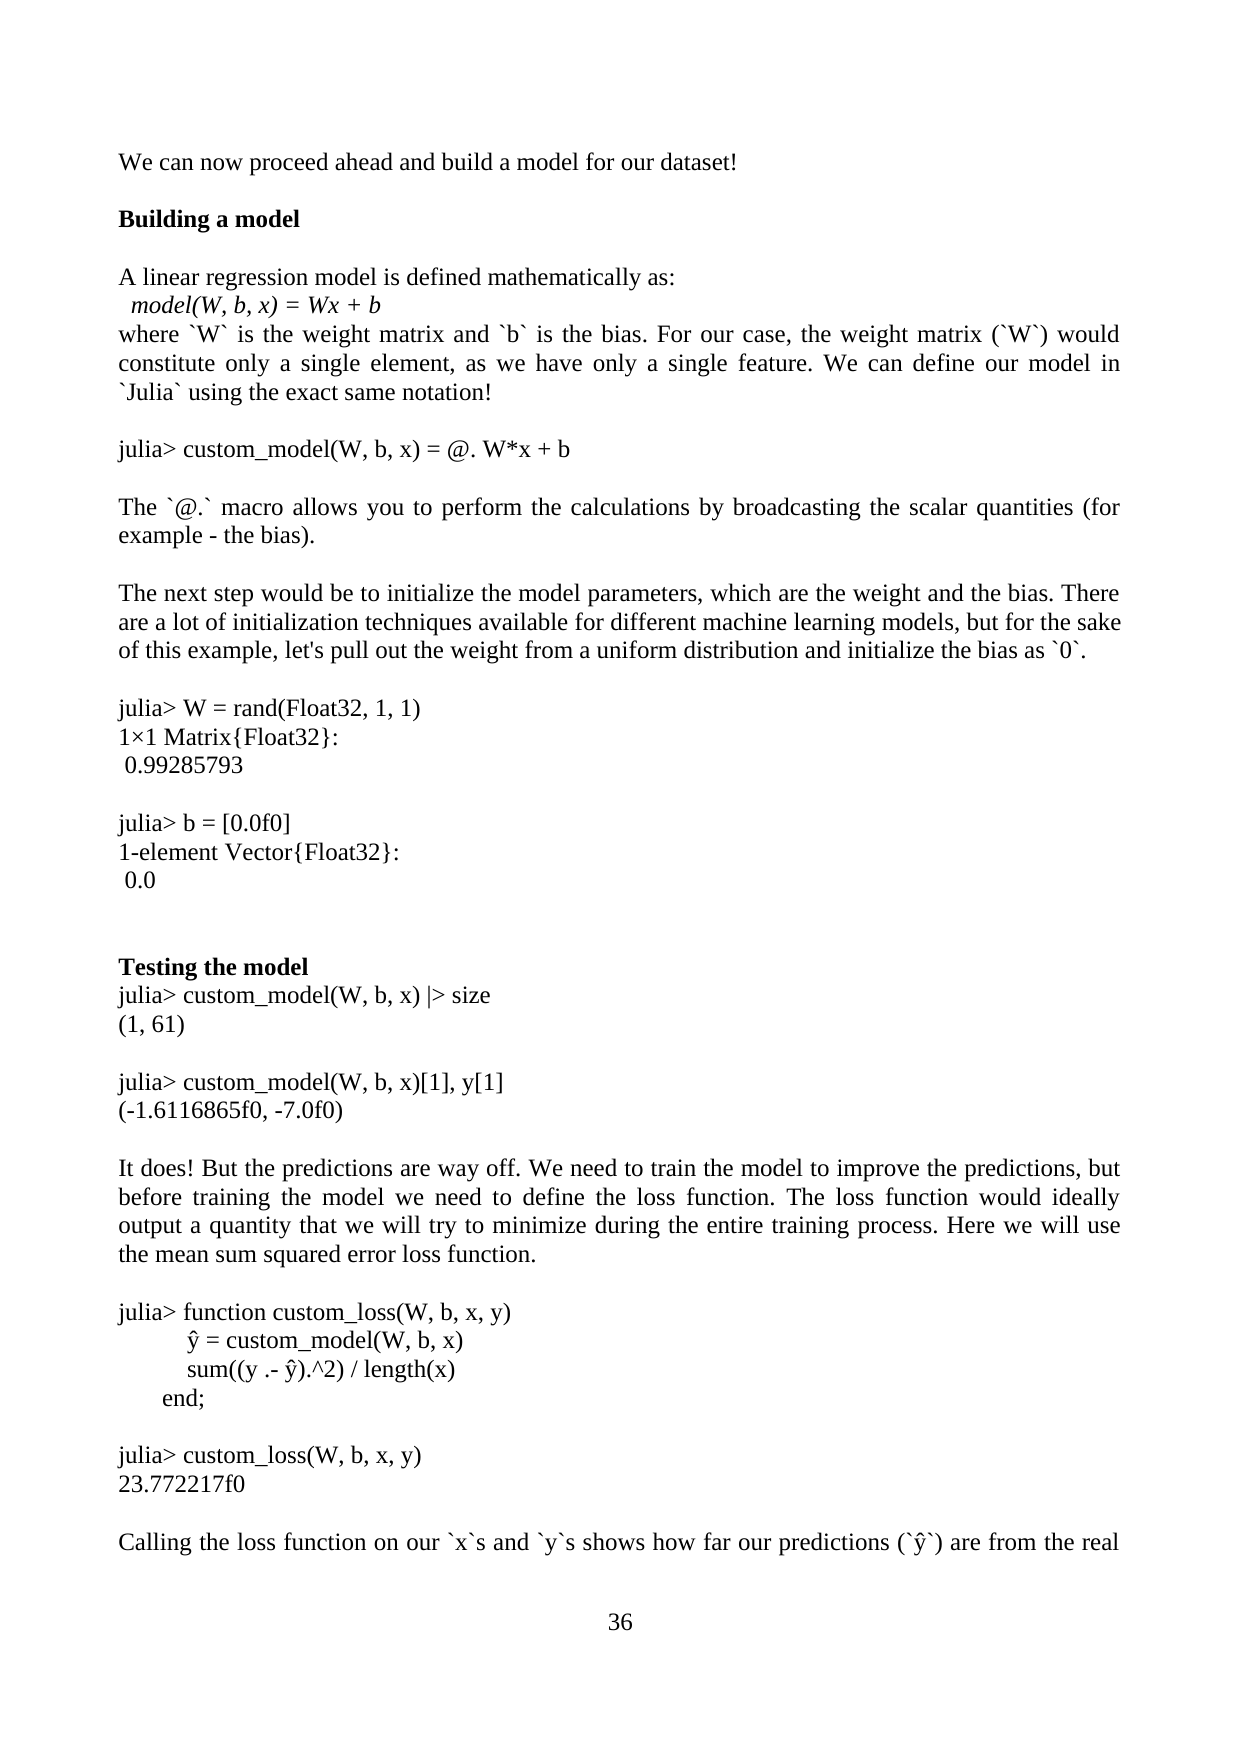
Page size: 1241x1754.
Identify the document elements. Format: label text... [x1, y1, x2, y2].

text A linear regression model is defined mathematically as: [118, 262, 1122, 291]
text Testing the model [118, 952, 1122, 981]
text julia> custom_model(W, b, x) |> size [118, 981, 1122, 1009]
text 1-element Vector{Float32}: [118, 837, 1122, 866]
text The next step would be to initialize the model parameters, which are the weight and the bias. There are a lot of initialization techniques available for different machine learning models, but for the sake of this example, let's pull out the weight from a uniform distribution and initialize the bias as `0`. [118, 578, 1122, 664]
text 0.99285793 [118, 751, 1122, 779]
text model(W, b, x) = Wx + b [118, 291, 1122, 319]
text 0.0 [118, 866, 1122, 894]
text julia> custom_model(W, b, x)[1], y[1] [118, 1067, 1122, 1096]
text 1×1 Matrix{Float32}: [118, 722, 1122, 751]
text julia> b = [0.0f0] [118, 808, 1122, 837]
text (-1.6116865f0, -7.0f0) [118, 1096, 1122, 1124]
text Building a model [118, 204, 1122, 233]
text end; [118, 1383, 1122, 1412]
text ŷ = custom_model(W, b, x) [118, 1326, 1122, 1354]
text We can now proceed ahead and build a model for our dataset! [118, 147, 1122, 176]
text where `W` is the weight matrix and `b` is the bias. For our case, the weight matrix (`W`) would constitute only a single element, as we have only a single feature. We can define our model in `Julia` using the exact same notation! [118, 319, 1122, 406]
text julia> custom_loss(W, b, x, y) [118, 1441, 1122, 1469]
text The `@.` macro allows you to perform the calculations by broadcasting the scalar quantities (for example - the bias). [118, 492, 1122, 549]
text It does! But the predictions are way off. We need to train the model to improve the predictions, but before training the model we need to define the loss function. The loss function would ideally output a quantity that we will try to minimize during the entire training process. Here we will use the mean sum squared error loss function. [118, 1153, 1122, 1268]
text sum((y .- ŷ).^2) / length(x) [118, 1354, 1122, 1383]
text julia> custom_model(W, b, x) = @. W*x + b [118, 434, 1122, 463]
text julia> function custom_loss(W, b, x, y) [118, 1297, 1122, 1326]
text Calling the loss function on our `x`s and `y`s shows how far our predictions (`ŷ`) are from the real [118, 1527, 1122, 1556]
text julia> W = rand(Float32, 1, 1) [118, 693, 1122, 722]
text 23.772217f0 [118, 1469, 1122, 1498]
text (1, 61) [118, 1009, 1122, 1038]
